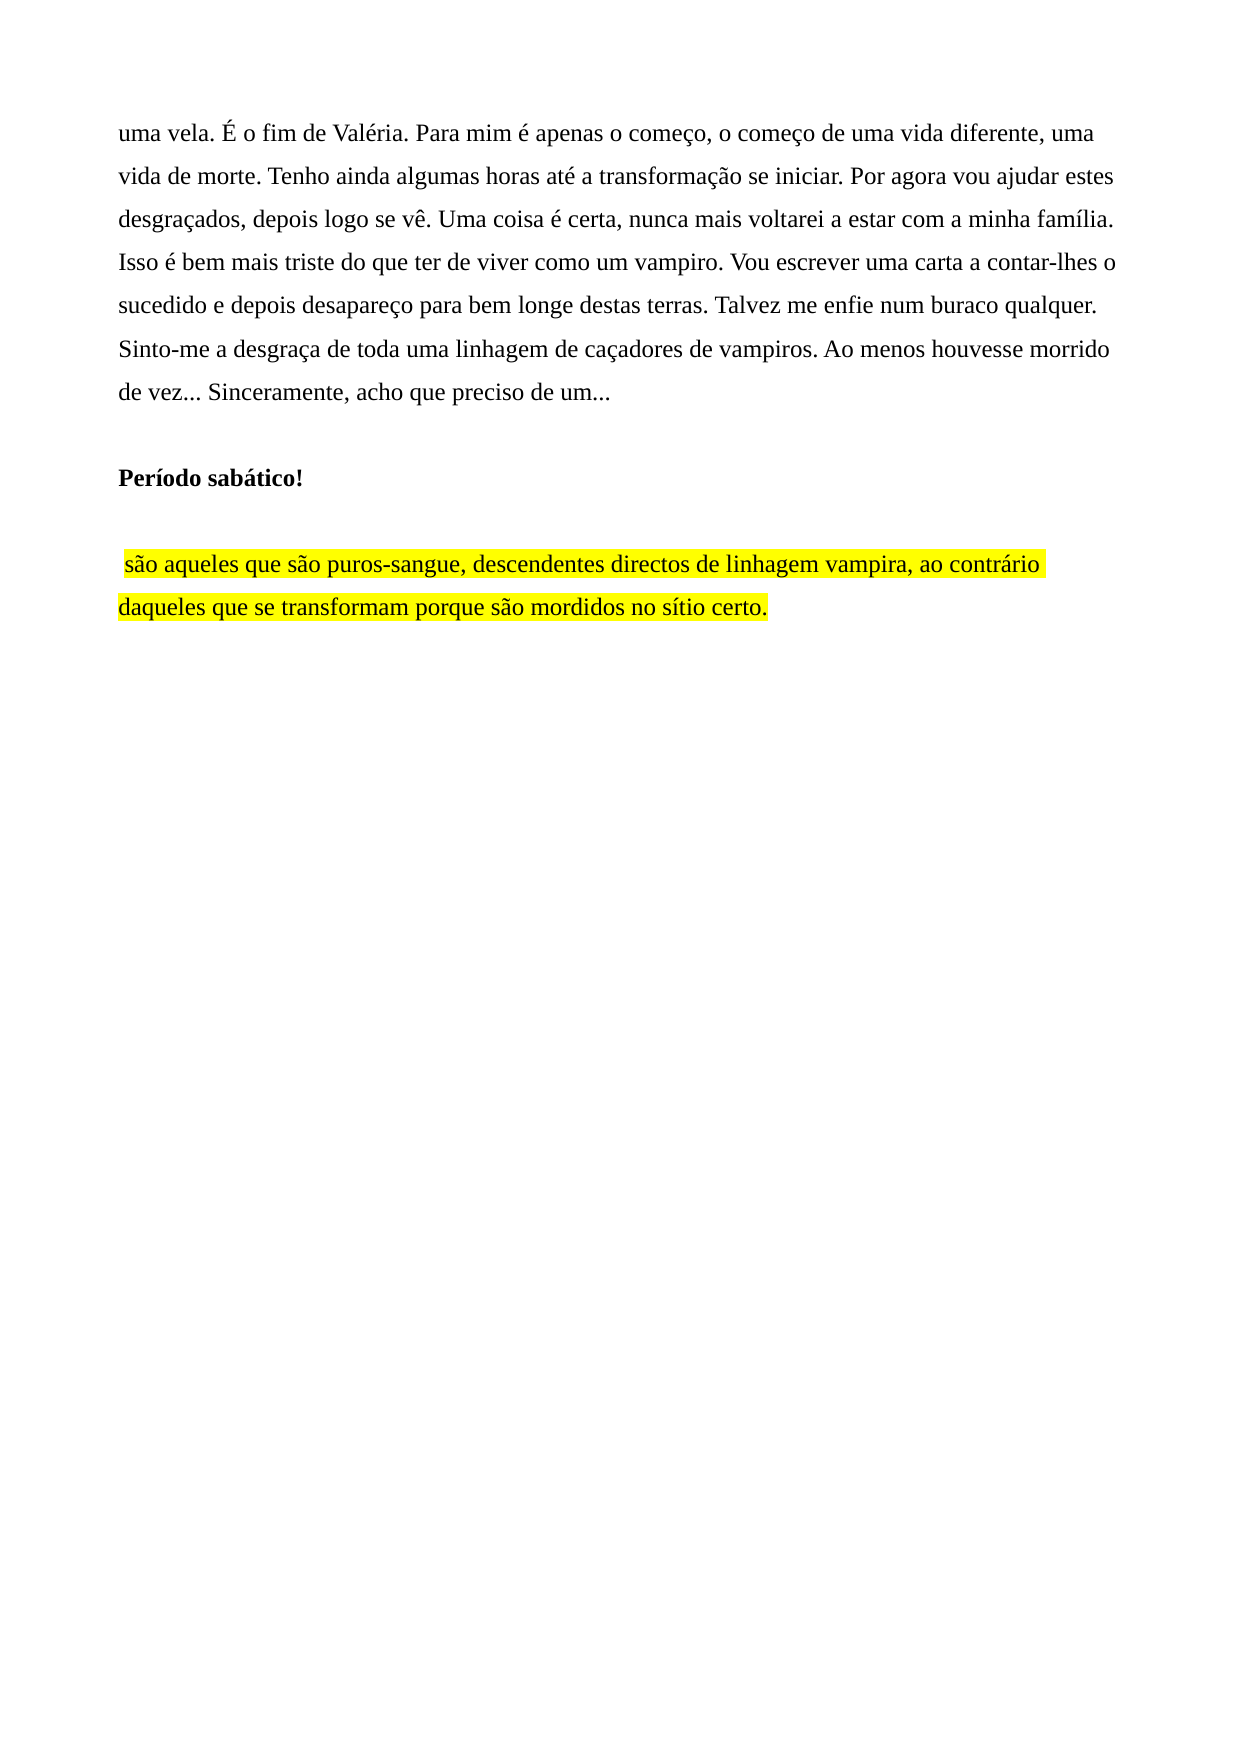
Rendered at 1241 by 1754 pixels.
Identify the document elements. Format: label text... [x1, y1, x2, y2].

text são aqueles que são puros-sangue, descendentes directos de linhagem vampira, ao contrário daqueles que se transformam porque são mordidos no sítio certo. [118, 549, 1122, 621]
text Período sabático! [118, 463, 1122, 492]
text uma vela. É o fim de Valéria. Para mim é apenas o começo, o começo de uma vida diferente, uma vida de morte. Tenho ainda algumas horas até a transformação se iniciar. Por agora vou ajudar estes desgraçados, depois logo se vê. Uma coisa é certa, nunca mais voltarei a estar com a minha família. Isso é bem mais triste do que ter de viver como um vampiro. Vou escrever uma carta a contar-lhes o sucedido e depois desapareço para bem longe destas terras. Talvez me enfie num buraco qualquer. Sinto-me a desgraça de toda uma linhagem de caçadores de vampiros. Ao menos houvesse morrido de vez... Sinceramente, acho que preciso de um... [118, 118, 1122, 406]
